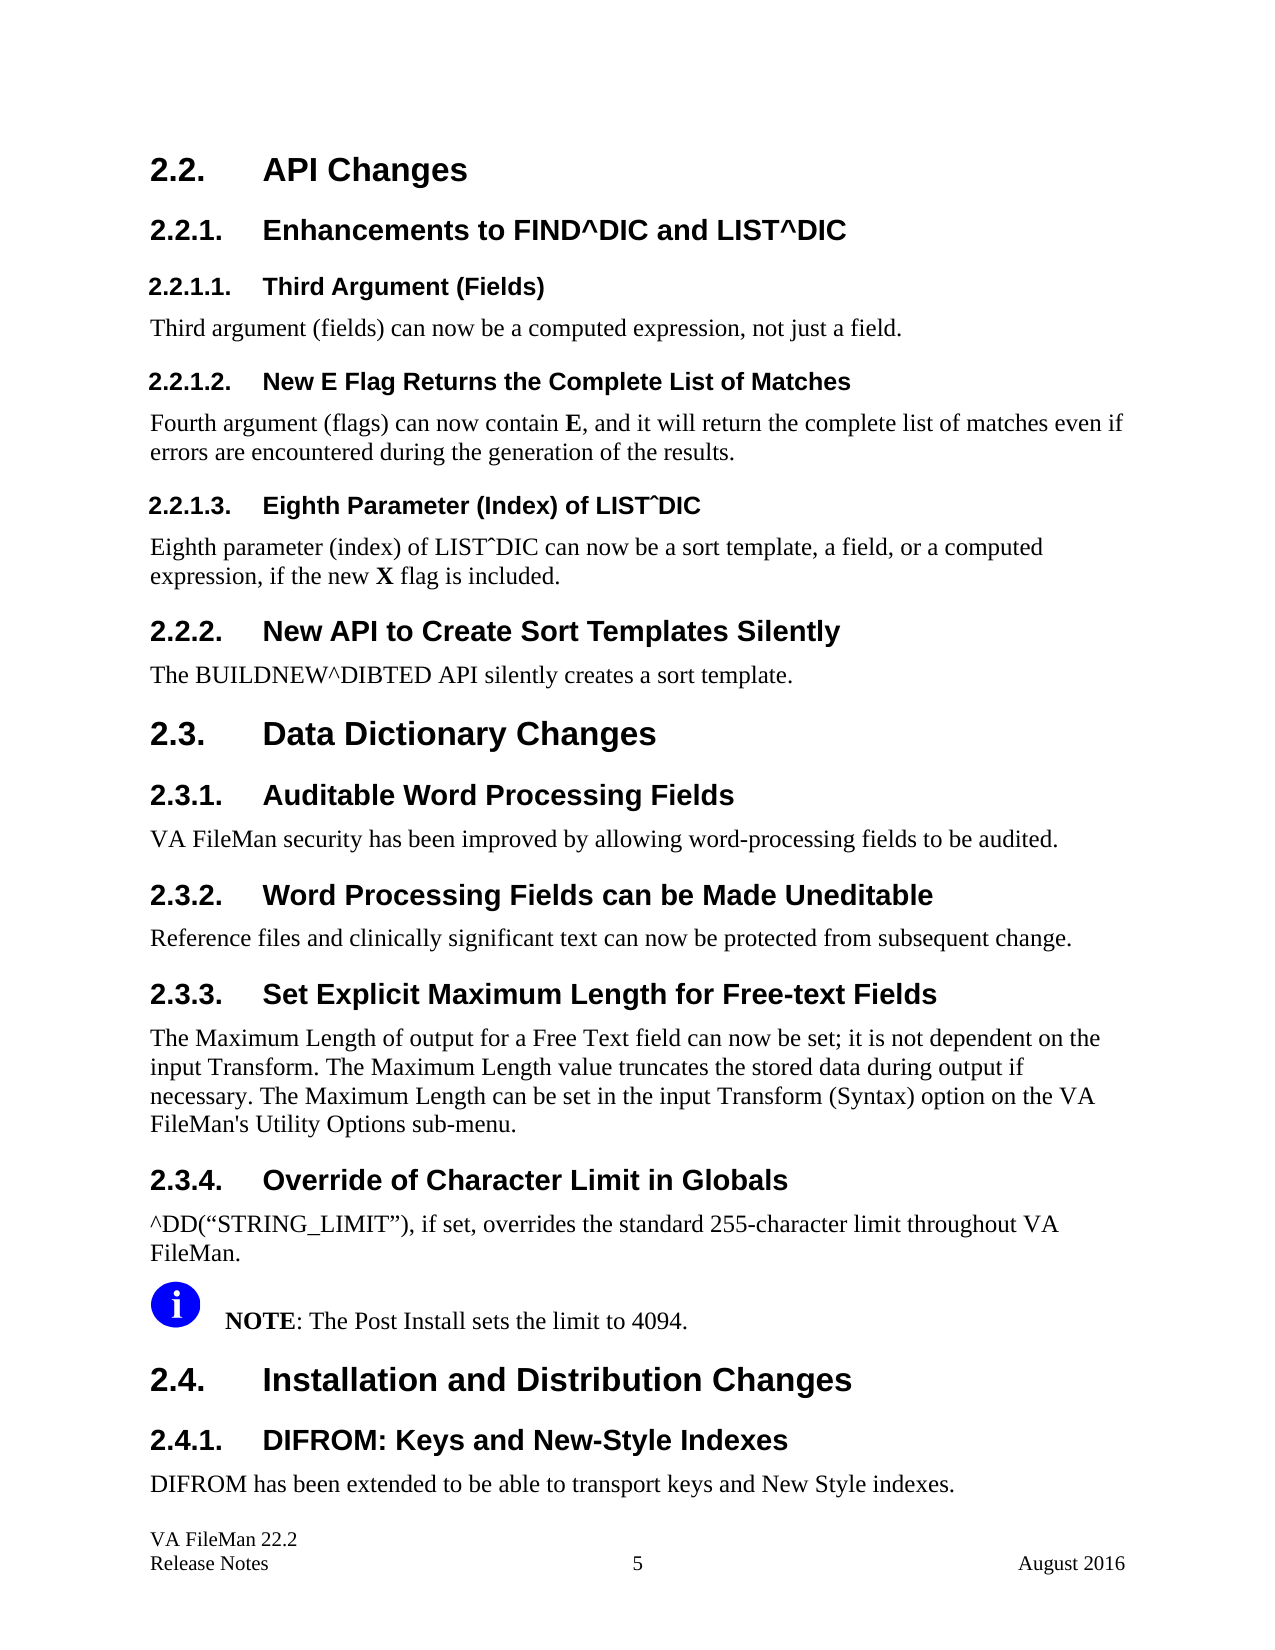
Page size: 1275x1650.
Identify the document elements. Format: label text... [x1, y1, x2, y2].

text The BUILDNEW^DIBTED API silently creates a sort template. [150, 661, 1125, 689]
text The Maximum Length of output for a Free Text field can now be set; it is not dependent on the input Transform. The Maximum Length value truncates the stored data during output if necessary. The Maximum Length can be set in the input Transform (Syntax) option on the VA FileMan's Utility Options sub-menu. [150, 1023, 1125, 1138]
subtitle Set Explicit Maximum Length for Free-text Fields [150, 977, 1125, 1011]
subtitle Data Dictionary Changes [150, 714, 1125, 753]
subtitle API Changes [150, 150, 1125, 188]
text ^DD(“STRING_LIMIT”), if set, overrides the standard 255-character limit throughout VA FileMan. [150, 1209, 1125, 1267]
text NOTE: The Post Install sets the limit to 4094. [150, 1279, 1125, 1335]
text Reference files and clinically significant text can now be protected from subsequent change. [150, 923, 1125, 952]
subtitle Eighth Parameter (Index) of LISTˆDIC [148, 491, 1125, 519]
subtitle Enhancements to FIND^DIC and LIST^DIC [150, 213, 1125, 247]
subtitle Word Processing Fields can be Made Uneditable [150, 877, 1125, 911]
text Eighth parameter (index) of LISTˆDIC can now be a sort template, a field, or a computed expression, if the new X flag is included. [150, 532, 1125, 589]
text VA FileMan security has been improved by allowing word-processing fields to be audited. [150, 824, 1125, 852]
subtitle Auditable Word Processing Fields [150, 778, 1125, 811]
subtitle New E Flag Returns the Complete List of Matches [148, 367, 1125, 396]
text Fourth argument (flags) can now contain E, and it will return the complete list of matches even if errors are encountered during the generation of the results. [150, 408, 1125, 466]
text DIFROM has been extended to be able to transport keys and New Style indexes. [150, 1469, 1125, 1498]
subtitle Installation and Distribution Changes [150, 1360, 1125, 1398]
subtitle New API to Create Sort Templates Silently [150, 614, 1125, 648]
subtitle Third Argument (Fields) [148, 272, 1125, 301]
text Third argument (fields) can now be a computed expression, not just a field. [150, 313, 1125, 342]
subtitle Override of Character Limit in Globals [150, 1163, 1125, 1197]
subtitle DIFROM: Keys and New-Style Indexes [150, 1423, 1125, 1457]
picture [150, 1279, 200, 1330]
